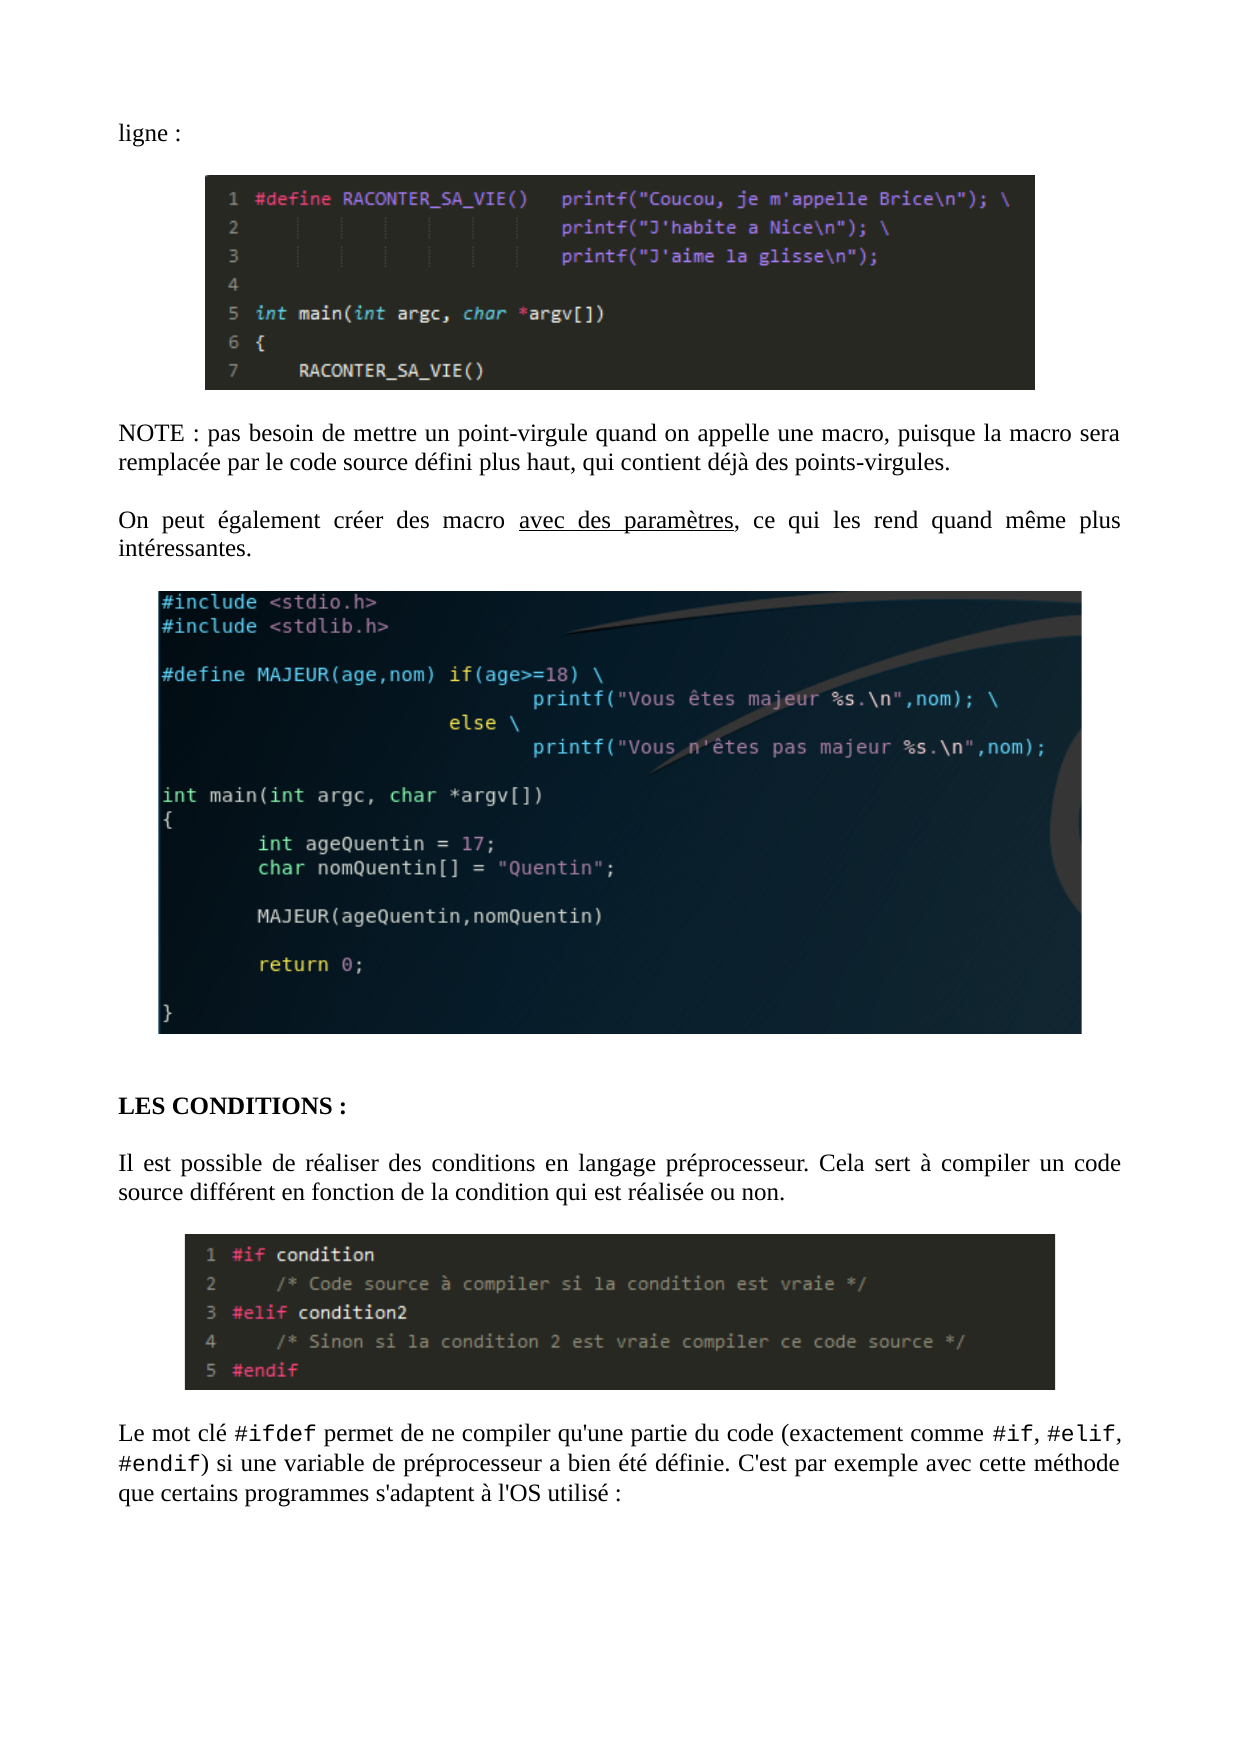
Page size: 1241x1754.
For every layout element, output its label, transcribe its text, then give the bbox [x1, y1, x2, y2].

text Il est possible de réaliser des conditions en langage préprocesseur. Cela sert à compiler un code source différent en fonction de la condition qui est réalisée ou non. [118, 1148, 1122, 1206]
text NOTE : pas besoin de mettre un point-virgule quand on appelle une macro, puisque la macro sera remplacée par le code source défini plus haut, qui contient déjà des points-virgules. [118, 418, 1122, 476]
text On peut également créer des macro avec des paramètres, ce qui les rend quand même plus intéressantes. [118, 505, 1122, 562]
text LES CONDITIONS : [118, 1091, 1122, 1120]
text ligne : [118, 118, 1122, 147]
text Le mot clé #ifdef permet de ne compiler qu'une partie du code (exactement comme #if, #elif, #endif) si une variable de préprocesseur a bien été définie. C'est par exemple avec cette méthode que certains programmes s'adaptent à l'OS utilisé : [118, 1418, 1122, 1507]
